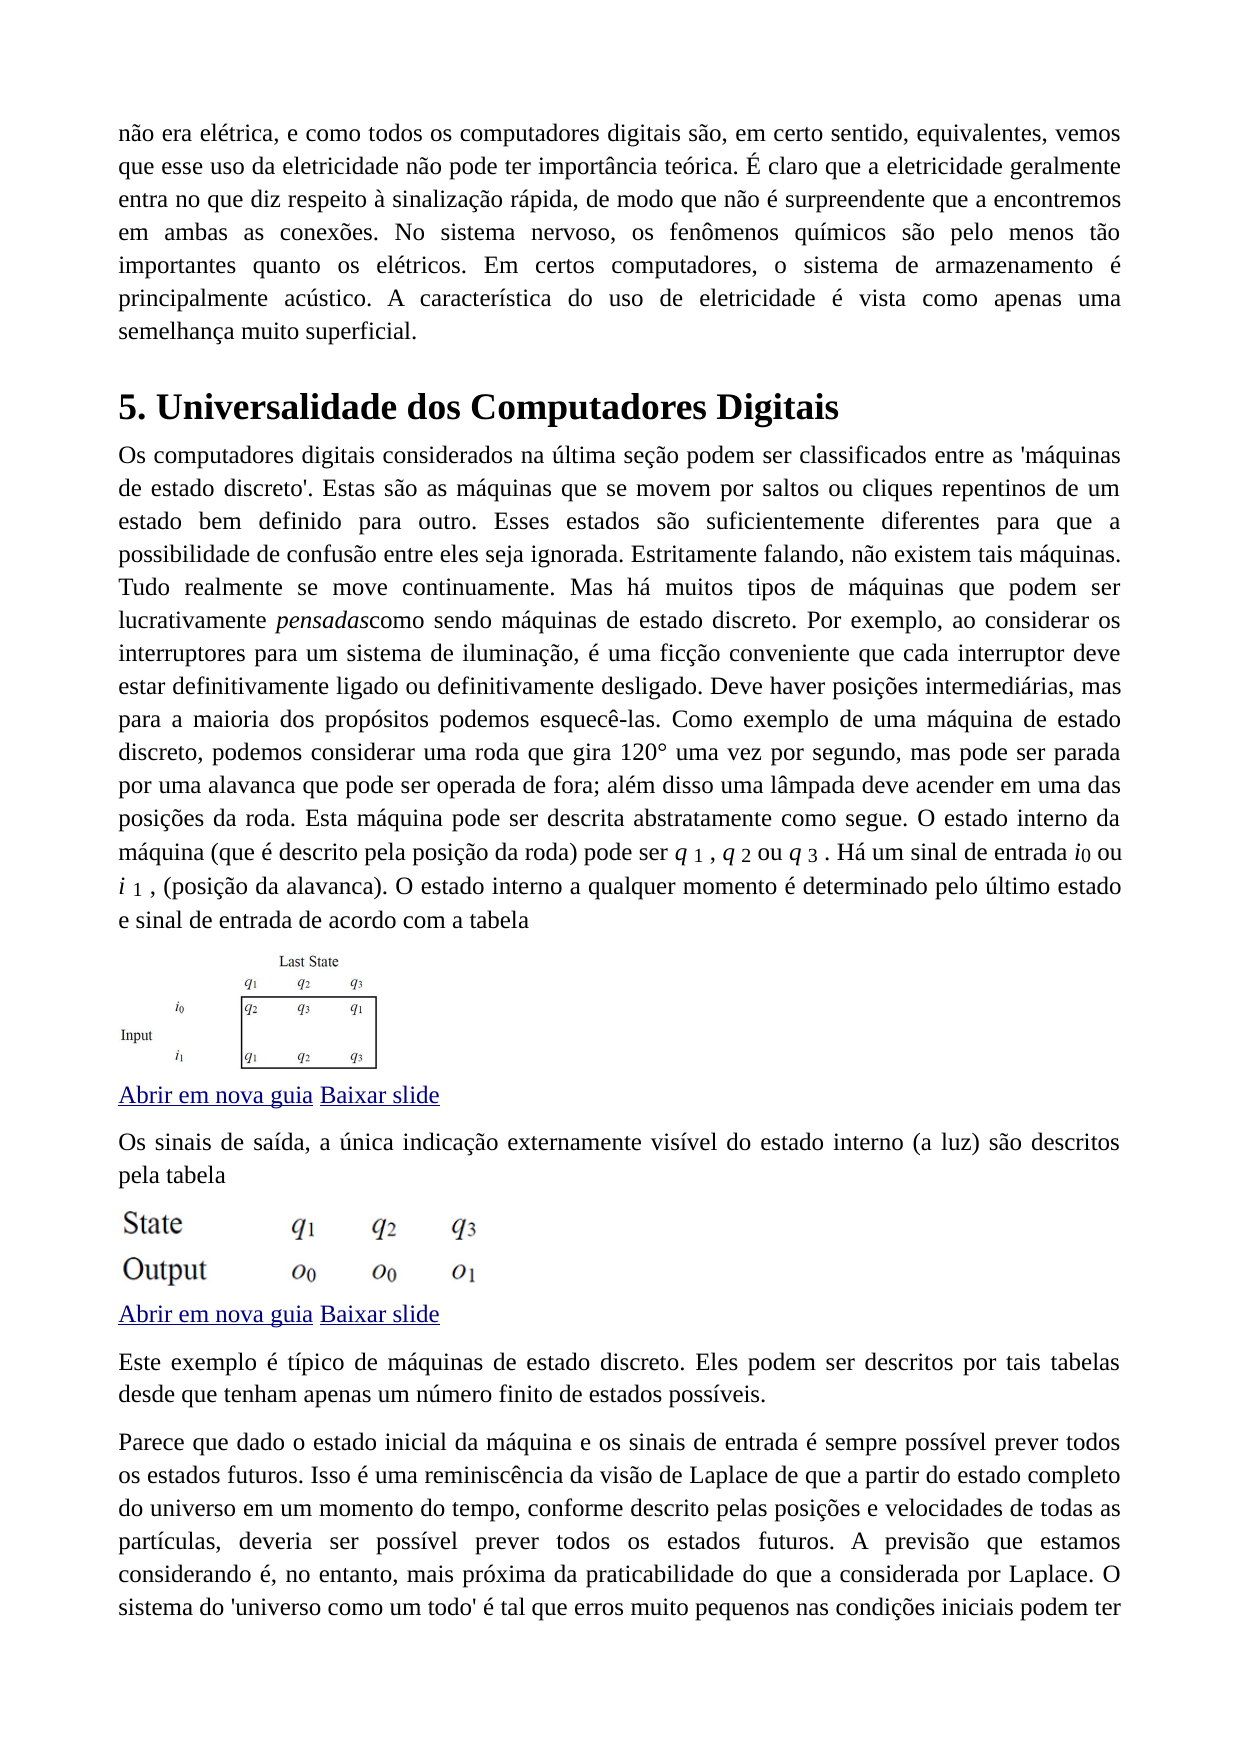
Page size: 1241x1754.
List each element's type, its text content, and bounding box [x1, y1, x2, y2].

text Abrir em nova guia Baixar slide [118, 1299, 1122, 1328]
text não era elétrica, e como todos os computadores digitais são, em certo sentido, equivalentes, vemos que esse uso da eletricidade não pode ter importância teórica. É claro que a eletricidade geralmente entra no que diz respeito à sinalização rápida, de modo que não é surpreendente que a encontremos em ambas as conexões. No sistema nervoso, os fenômenos químicos são pelo menos tão importantes quanto os elétricos. Em certos computadores, o sistema de armazenamento é principalmente acústico. A característica do uso de eletricidade é vista como apenas uma semelhança muito superficial. [118, 118, 1122, 345]
picture [118, 1208, 480, 1290]
text Parece que dado o estado inicial da máquina e os sinais de entrada é sempre possível prever todos os estados futuros. Isso é uma reminiscência da visão de Laplace de que a partir do estado completo do universo em um momento do tempo, conforme descrito pelas posições e velocidades de todas as partículas, deveria ser possível prever todos os estados futuros. A previsão que estamos considerando é, no entanto, mais próxima da praticabilidade do que a considerada por Laplace. O sistema do 'universo como um todo' é tal que erros muito pequenos nas condições iniciais podem ter [118, 1427, 1122, 1621]
text Abrir em nova guia Baixar slide [118, 1080, 1122, 1108]
text Este exemplo é típico de máquinas de estado discreto. Eles podem ser descritos por tais tabelas desde que tenham apenas um número finito de estados possíveis. [118, 1347, 1122, 1408]
text Os computadores digitais considerados na última seção podem ser classificados entre as 'máquinas de estado discreto'. Estas são as máquinas que se movem por saltos ou cliques repentinos de um estado bem definido para outro. Esses estados são suficientemente diferentes para que a possibilidade de confusão entre eles seja ignorada. Estritamente falando, não existem tais máquinas. Tudo realmente se move continuamente. Mas há muitos tipos de máquinas que podem ser lucrativamente pensadascomo sendo máquinas de estado discreto. Por exemplo, ao considerar os interruptores para um sistema de iluminação, é uma ficção conveniente que cada interruptor deve estar definitivamente ligado ou definitivamente desligado. Deve haver posições intermediárias, mas para a maioria dos propósitos podemos esquecê-las. Como exemplo de uma máquina de estado discreto, podemos considerar uma roda que gira 120° uma vez por segundo, mas pode ser parada por uma alavanca que pode ser operada de fora; além disso uma lâmpada deve acender em uma das posições da roda. Esta máquina pode ser descrita abstratamente como segue. O estado interno da máquina (que é descrito pela posição da roda) pode ser q 1 , q 2 ou q 3 . Há um sinal de entrada i0 ou i 1 , (posição da alavanca). O estado interno a qualquer momento é determinado pelo último estado e sinal de entrada de acordo com a tabela [118, 440, 1122, 934]
picture [118, 953, 379, 1071]
text Os sinais de saída, a única indicação externamente visível do estado interno (a luz) são descritos pela tabela [118, 1127, 1122, 1189]
subtitle 5. Universalidade dos Computadores Digitais [118, 385, 1122, 428]
